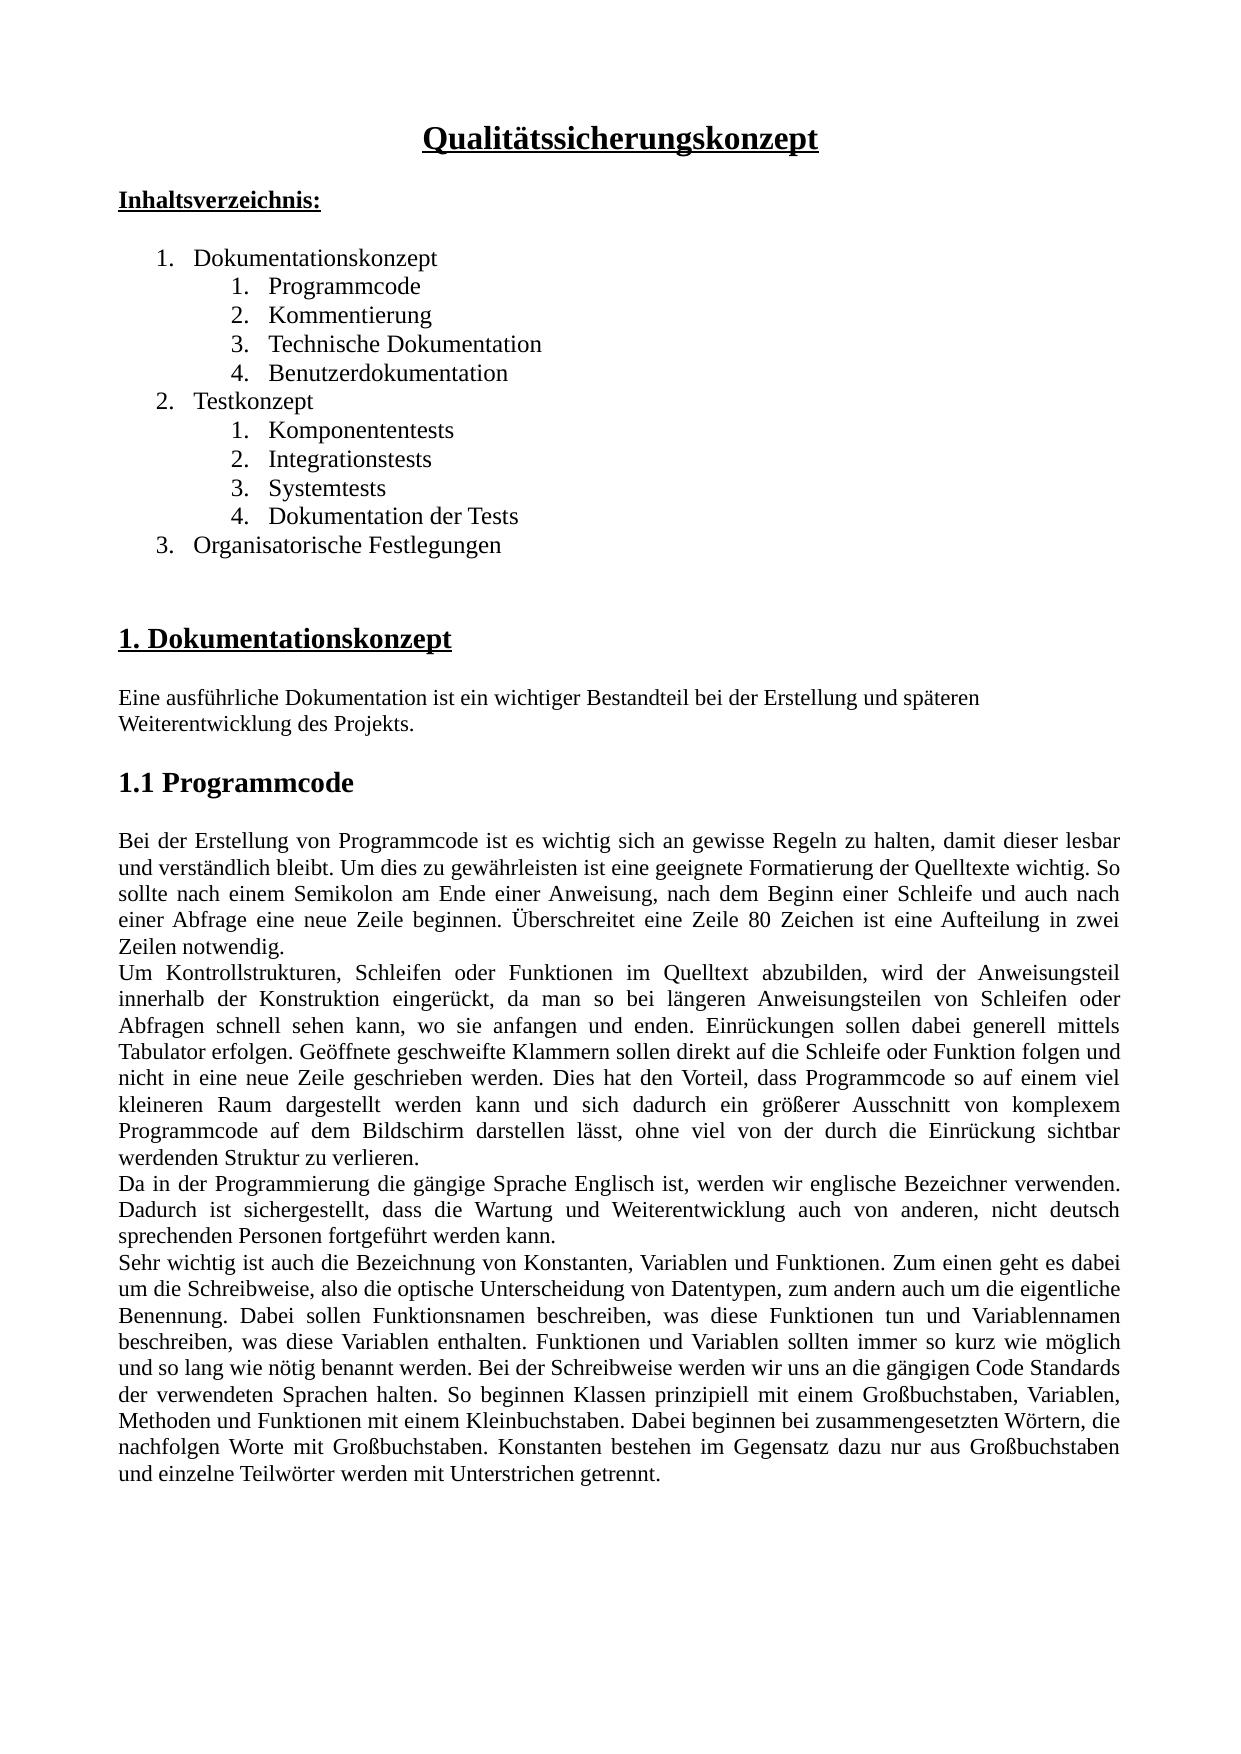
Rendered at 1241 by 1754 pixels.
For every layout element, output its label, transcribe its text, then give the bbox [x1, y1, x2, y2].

text Inhaltsverzeichnis: [118, 185, 1122, 214]
list Technische Dokumentation [231, 329, 1122, 358]
text Bei der Erstellung von Programmcode ist es wichtig sich an gewisse Regeln zu halten, damit dieser lesbar und verständlich bleibt. Um dies zu gewährleisten ist eine geeignete Formatierung der Quelltexte wichtig. So sollte nach einem Semikolon am Ende einer Anweisung, nach dem Beginn einer Schleife und auch nach einer Abfrage eine neue Zeile beginnen. Überschreitet eine Zeile 80 Zeichen ist eine Aufteilung in zwei Zeilen notwendig. [118, 827, 1122, 959]
text Qualitätssicherungskonzept [118, 118, 1122, 156]
list Systemtests [231, 473, 1122, 501]
list Testkonzept [156, 386, 1122, 415]
list Organisatorische Festlegungen [156, 530, 1122, 559]
list Programmcode [231, 271, 1122, 300]
text Eine ausführliche Dokumentation ist ein wichtiger Bestandteil bei der Erstellung und späteren Weiterentwicklung des Projekts. [118, 683, 1122, 736]
list Integrationstests [231, 444, 1122, 473]
list Benutzerdokumentation [231, 358, 1122, 386]
list Komponententests [231, 415, 1122, 444]
text 1.1 Programmcode [118, 765, 1122, 798]
text 1. Dokumentationskonzept [118, 621, 1122, 655]
text Um Kontrollstrukturen, Schleifen oder Funktionen im Quelltext abzubilden, wird der Anweisungsteil innerhalb der Konstruktion eingerückt, da man so bei längeren Anweisungsteilen von Schleifen oder Abfragen schnell sehen kann, wo sie anfangen und enden. Einrückungen sollen dabei generell mittels Tabulator erfolgen. Geöffnete geschweifte Klammern sollen direkt auf die Schleife oder Funktion folgen und nicht in eine neue Zeile geschrieben werden. Dies hat den Vorteil, dass Programmcode so auf einem viel kleineren Raum dargestellt werden kann und sich dadurch ein größerer Ausschnitt von komplexem Programmcode auf dem Bildschirm darstellen lässt, ohne viel von der durch die Einrückung sichtbar werdenden Struktur zu verlieren. [118, 959, 1122, 1170]
text Da in der Programmierung die gängige Sprache Englisch ist, werden wir englische Bezeichner verwenden. Dadurch ist sichergestellt, dass die Wartung und Weiterentwicklung auch von anderen, nicht deutsch sprechenden Personen fortgeführt werden kann. [118, 1170, 1122, 1249]
text Sehr wichtig ist auch die Bezeichnung von Konstanten, Variablen und Funktionen. Zum einen geht es dabei um die Schreibweise, also die optische Unterscheidung von Datentypen, zum andern auch um die eigentliche Benennung. Dabei sollen Funktionsnamen beschreiben, was diese Funktionen tun und Variablennamen beschreiben, was diese Variablen enthalten. Funktionen und Variablen sollten immer so kurz wie möglich und so lang wie nötig benannt werden. Bei der Schreibweise werden wir uns an die gängigen Code Standards der verwendeten Sprachen halten. So beginnen Klassen prinzipiell mit einem Großbuchstaben, Variablen, Methoden und Funktionen mit einem Kleinbuchstaben. Dabei beginnen bei zusammengesetzten Wörtern, die nachfolgen Worte mit Großbuchstaben. Konstanten bestehen im Gegensatz dazu nur aus Großbuchstaben und einzelne Teilwörter werden mit Unterstrichen getrennt. [118, 1249, 1122, 1486]
list Kommentierung [231, 300, 1122, 329]
list Dokumentation der Tests [231, 501, 1122, 530]
list Dokumentationskonzept [156, 243, 1122, 271]
